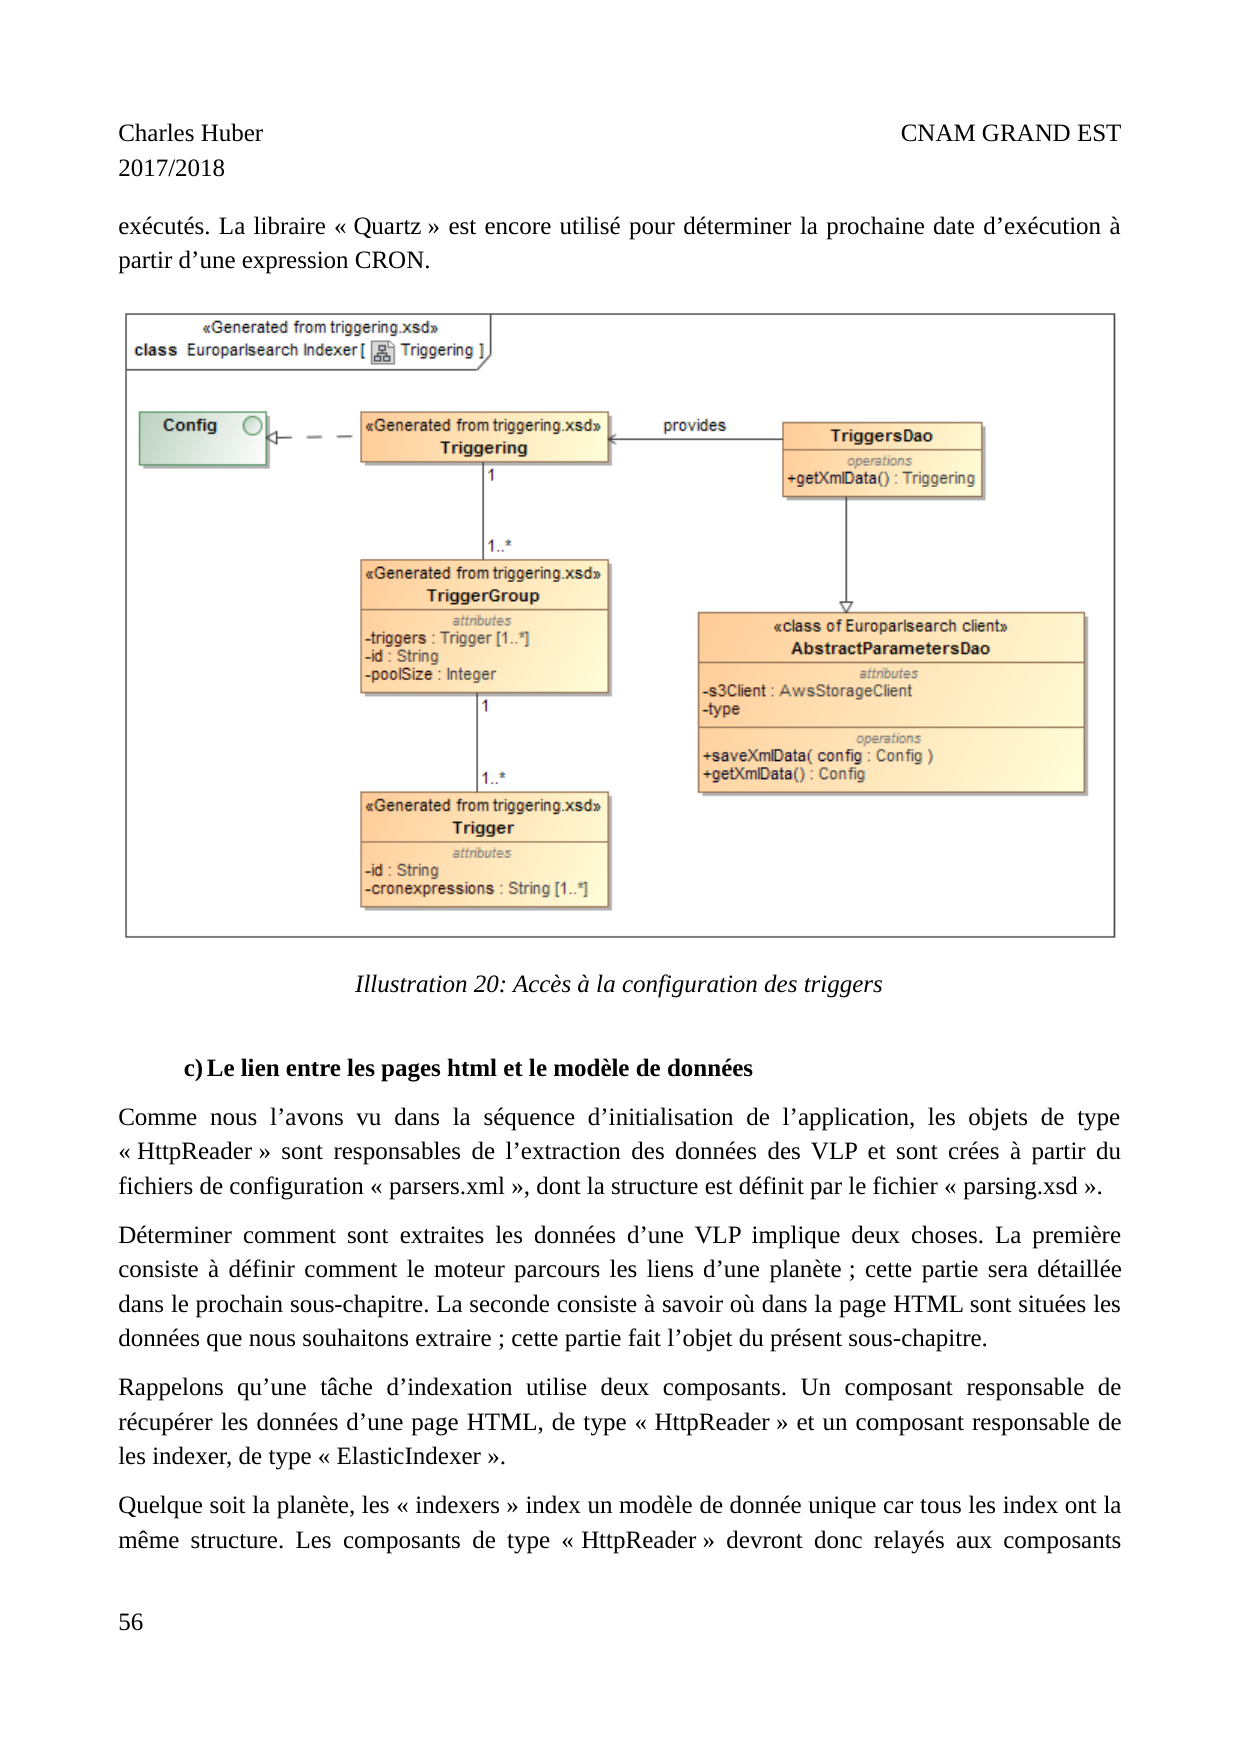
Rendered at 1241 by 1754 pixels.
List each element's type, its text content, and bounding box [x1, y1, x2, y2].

text exécutés. La libraire « Quartz » est encore utilisé pour déterminer la prochaine date d’exécution à partir d’une expression CRON. [118, 211, 1122, 274]
text Rappelons qu’une tâche d’indexation utilise deux composants. Un composant responsable de récupérer les données d’une page HTML, de type « HttpReader » et un composant responsable de les indexer, de type « ElasticIndexer ». [118, 1372, 1122, 1470]
text Déterminer comment sont extraites les données d’une VLP implique deux choses. La première consiste à définir comment le moteur parcours les liens d’une planète ; cette partie sera détaillée dans le prochain sous-chapitre. La seconde consiste à savoir où dans la page HTML sont situées les données que nous souhaitons extraire ; cette partie fait l’objet du présent sous-chapitre. [118, 1220, 1122, 1352]
text Comme nous l’avons vu dans la séquence d’initialisation de l’application, les objets de type « HttpReader » sont responsables de l’extraction des données des VLP et sont crées à partir du fichiers de configuration « parsers.xml », dont la structure est définit par le fichier « parsing.xsd ». [118, 1102, 1122, 1199]
text Quelque soit la planète, les « indexers » index un modèle de donnée unique car tous les index ont la même structure. Les composants de type « HttpReader » devront donc relayés aux composants [118, 1490, 1122, 1554]
text Illustration 20: Accès à la configuration des triggers [118, 944, 1122, 998]
subtitle Le lien entre les pages html et le modèle de données [177, 1053, 1122, 1082]
